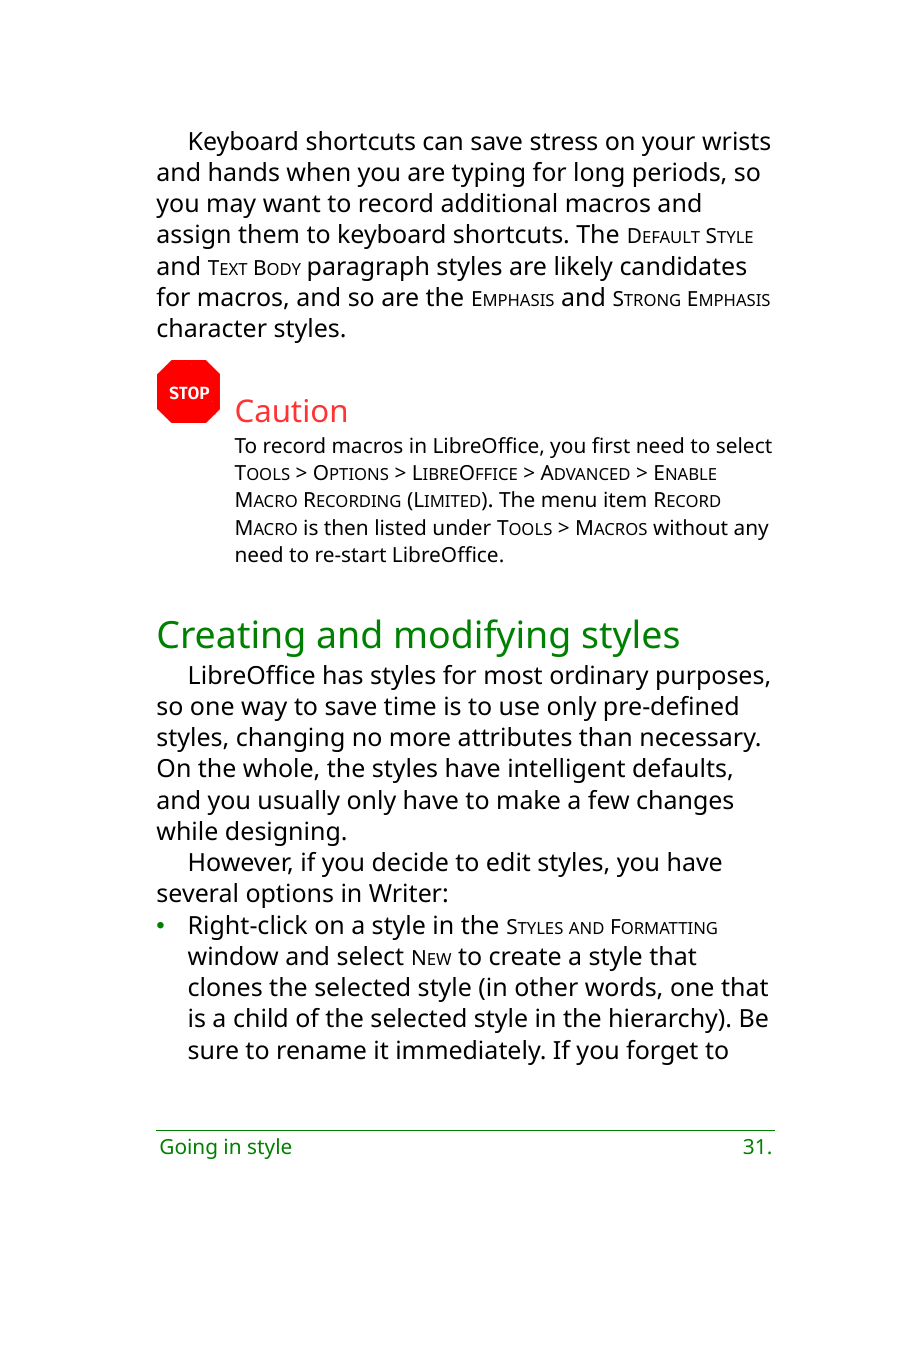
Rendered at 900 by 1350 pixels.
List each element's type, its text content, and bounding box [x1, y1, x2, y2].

text Keyboard shortcuts can save stress on your wrists and hands when you are typing for long periods, so you may want to record additional macros and assign them to keyboard shortcuts. The Default Style and Text Body paragraph styles are likely candidates for macros, and so are the Emphasis and Strong Emphasis character styles. [156, 125, 775, 344]
list Caution [156, 359, 775, 432]
list Right-click on a style in the Styles and Formatting window and select New to create a style that clones the selected style (in other words, one that is a child of the selected style in the hierarchy). Be sure to rename it immediately. If you forget to [156, 909, 775, 1065]
picture [157, 360, 220, 423]
text However, if you decide to edit styles, you have several options in Writer: [156, 847, 775, 909]
text LibreOffice has styles for most ordinary purposes, so one way to save time is to use only pre-defined styles, changing no more attributes than necessary. On the whole, the styles have intelligent defaults, and you usually only have to make a few changes while designing. [156, 659, 775, 847]
subtitle Creating and modifying styles [156, 608, 775, 659]
text To record macros in LibreOffice, you first need to select Tools > Options > LibreOffice > Advanced > Enable Macro Recording (Limited). The menu item Record Macro is then listed under Tools > Macros without any need to re-start LibreOffice. [234, 432, 775, 567]
